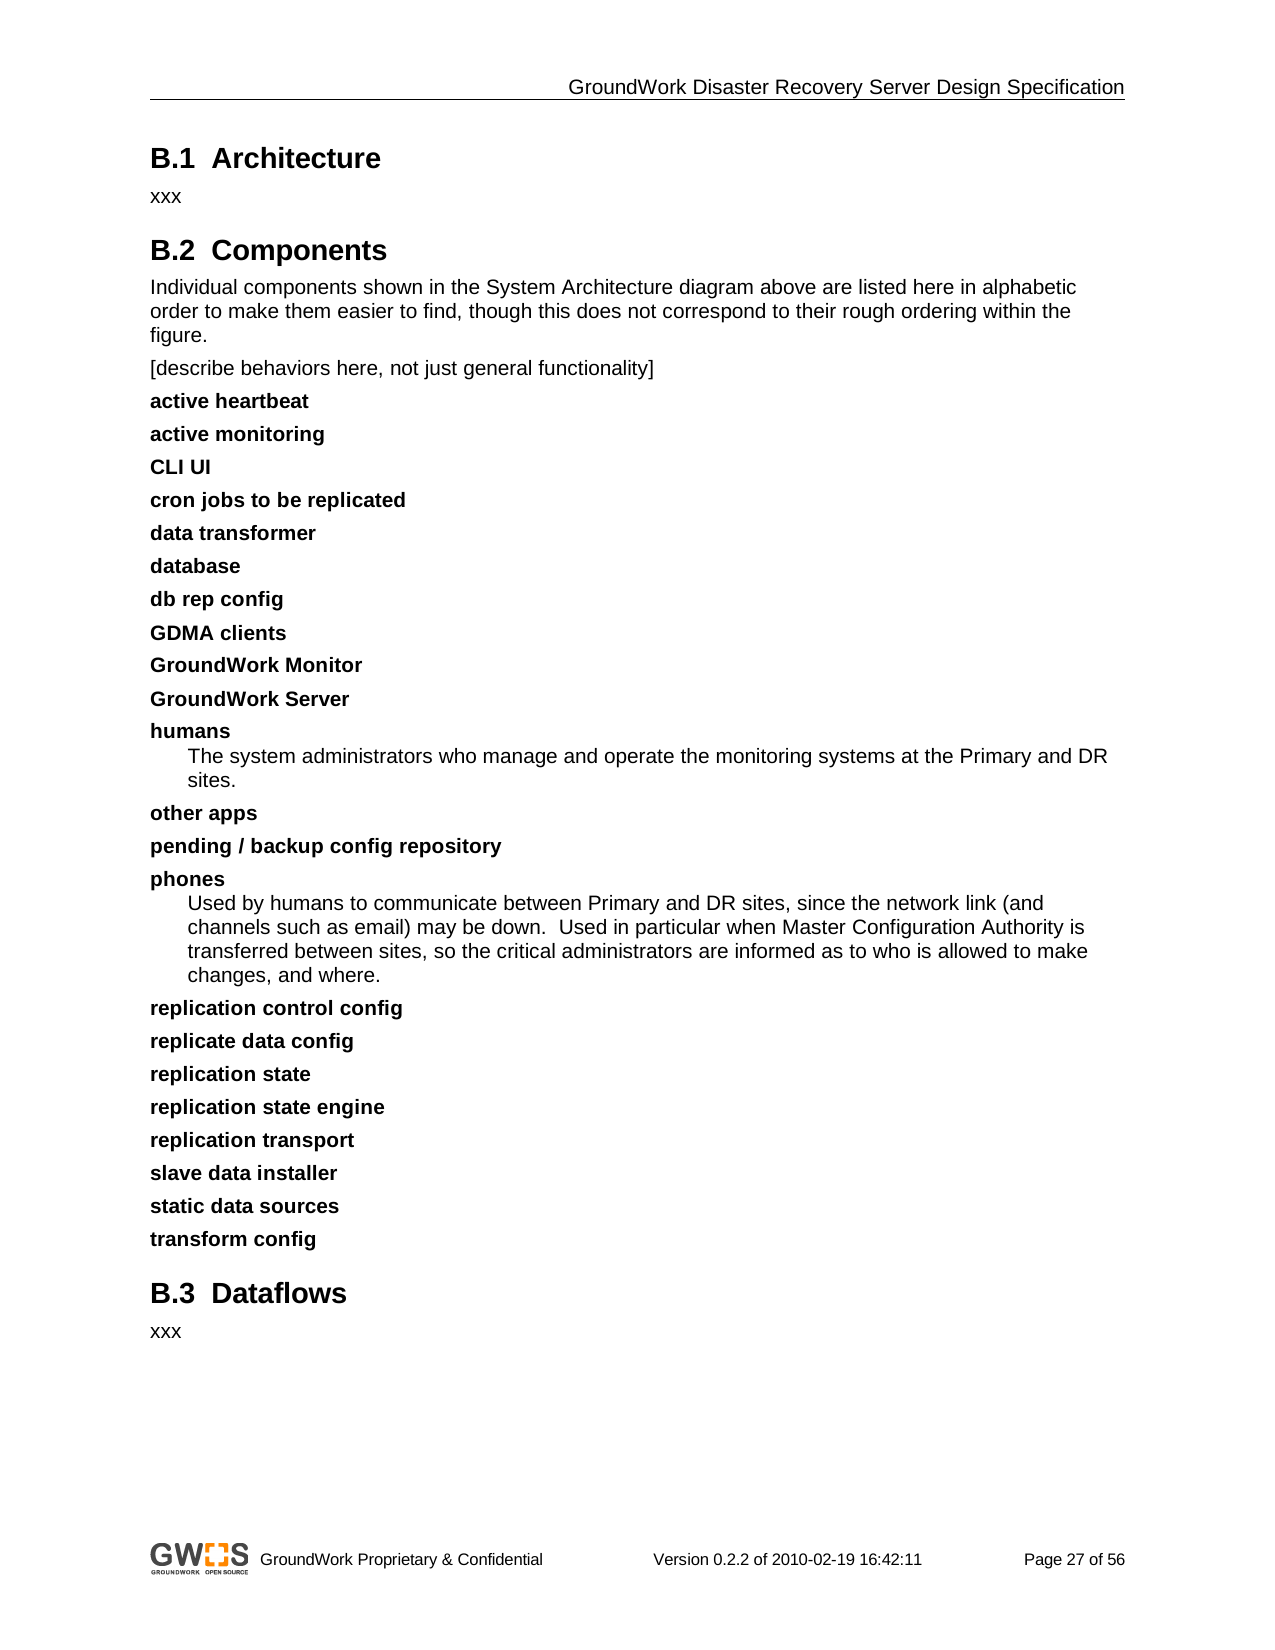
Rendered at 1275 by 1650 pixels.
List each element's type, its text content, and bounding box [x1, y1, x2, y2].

subtitle slave data installer [150, 1161, 1125, 1185]
subtitle replication state [150, 1062, 1125, 1086]
subtitle transform config [150, 1227, 1125, 1251]
text Used by humans to communicate between Primary and DR sites, since the network link (and channels such as email) may be down. Used in particular when Master Configuration Authority is transferred between sites, so the critical administrators are informed as to who is allowed to make changes, and where. [187, 891, 1125, 987]
subtitle phones [150, 867, 1125, 891]
subtitle replication state engine [150, 1095, 1125, 1119]
subtitle db rep config [150, 587, 1125, 611]
subtitle GroundWork Monitor [150, 653, 1125, 677]
subtitle GDMA clients [150, 620, 1125, 644]
text xxx [150, 183, 1125, 208]
text The system administrators who manage and operate the monitoring systems at the Primary and DR sites. [187, 743, 1125, 792]
text Individual components shown in the System Architecture diagram above are listed here in alphabetic order to make them easier to find, though this does not correspond to their rough ordering within the figure. [150, 275, 1125, 347]
subtitle static data sources [150, 1194, 1125, 1218]
text [describe behaviors here, not just general functionality] [150, 356, 1125, 380]
picture [150, 1543, 248, 1575]
subtitle humans [150, 719, 1125, 743]
text xxx [150, 1319, 1125, 1343]
subtitle cron jobs to be replicated [150, 488, 1125, 512]
subtitle active heartbeat [150, 389, 1125, 413]
subtitle active monitoring [150, 422, 1125, 446]
subtitle database [150, 554, 1125, 578]
subtitle replication control config [150, 996, 1125, 1020]
subtitle replicate data config [150, 1029, 1125, 1053]
subtitle other apps [150, 801, 1125, 825]
subtitle GroundWork Server [150, 686, 1125, 711]
subtitle replication transport [150, 1128, 1125, 1152]
subtitle Components [150, 233, 1125, 266]
subtitle Architecture [150, 141, 1125, 174]
subtitle CLI UI [150, 455, 1125, 479]
subtitle Dataflows [150, 1276, 1125, 1310]
subtitle data transformer [150, 521, 1125, 545]
subtitle pending / backup config repository [150, 834, 1125, 858]
